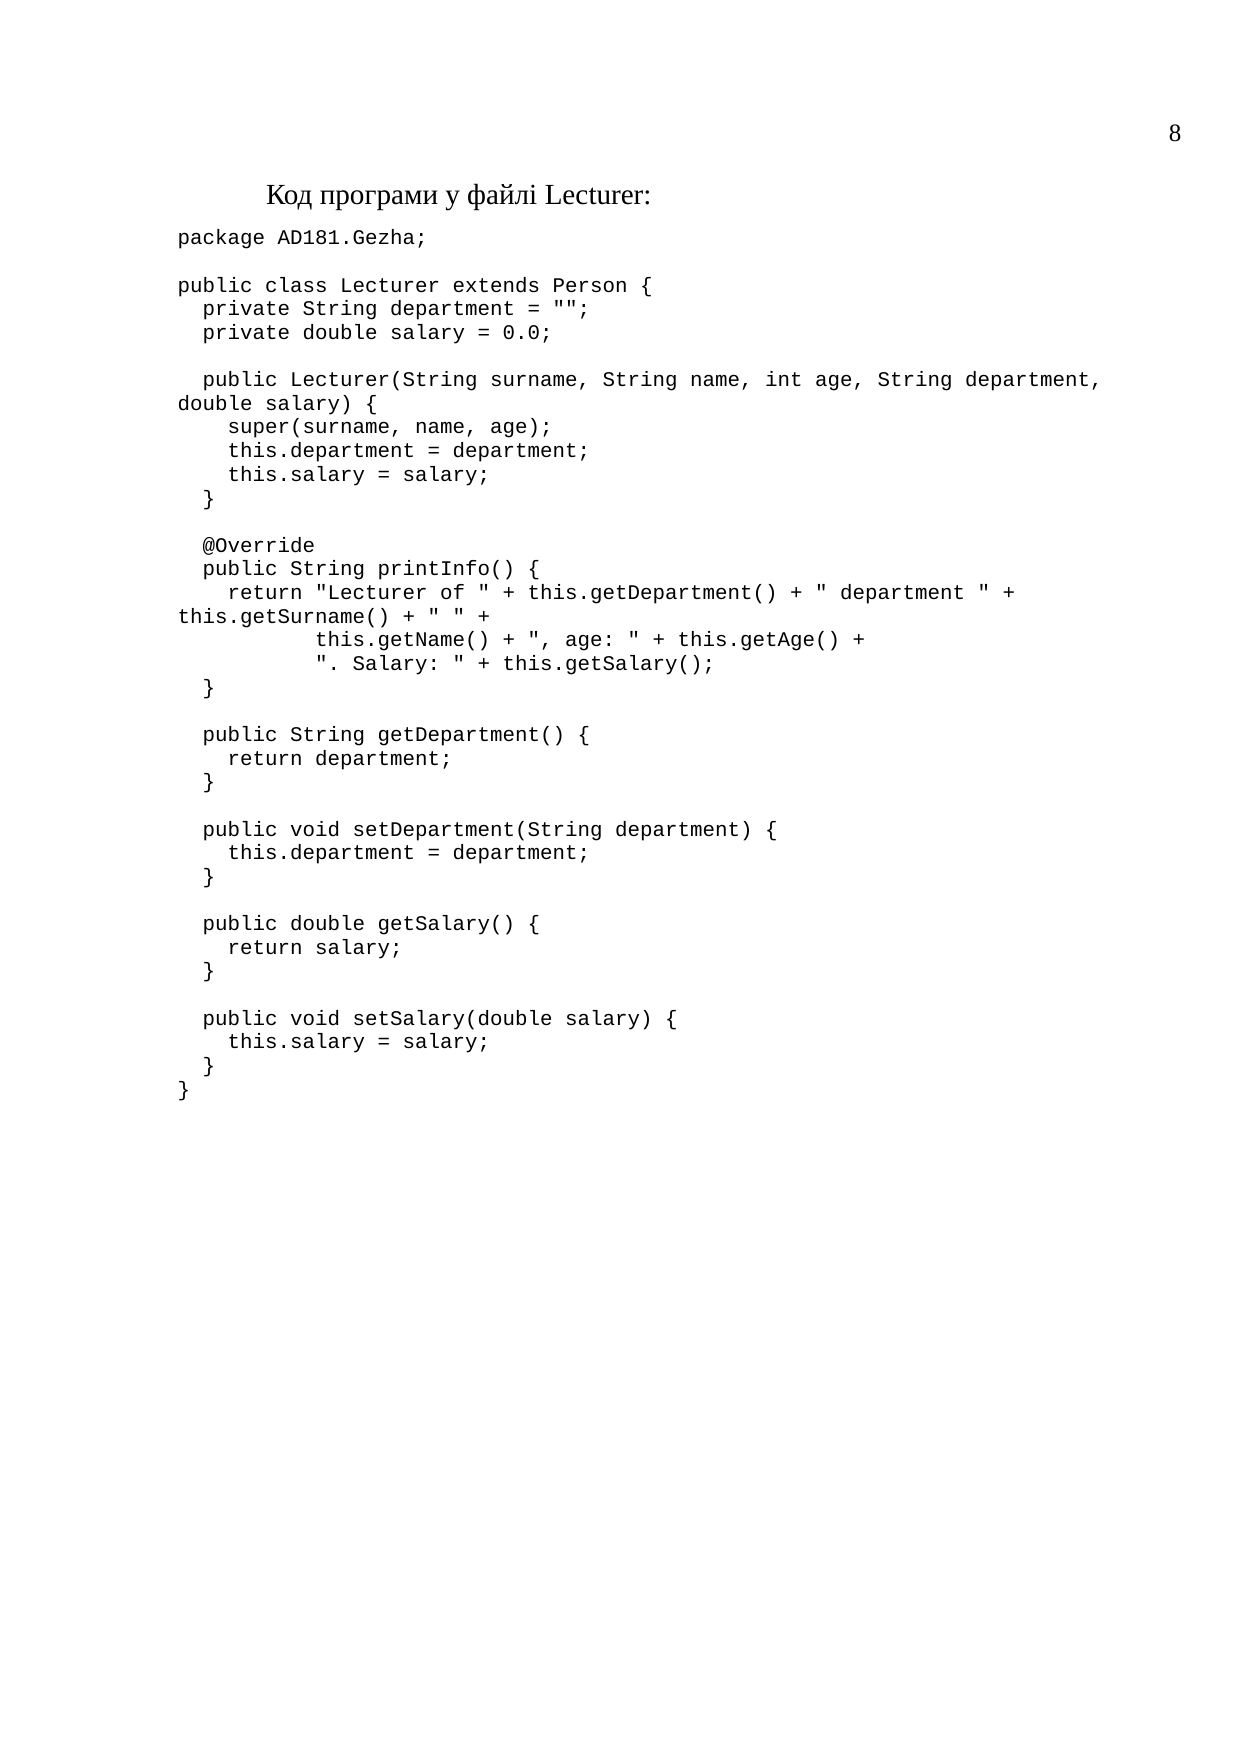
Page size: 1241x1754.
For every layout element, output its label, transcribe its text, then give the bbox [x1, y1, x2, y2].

text Код програми у файлі Lecturer: [177, 177, 1181, 211]
list package AD181.Gezha; public class Lecturer extends Person { private String department = ""; private double salary = 0.0; public Lecturer(String surname, String name, int age, String department, double salary) { super(surname, name, age); this.department = department; this.salary = salary; } @Override public String printInfo() { return "Lecturer of " + this.getDepartment() + " department " + this.getSurname() + " " + this.getName() + ", age: " + this.getAge() + ". Salary: " + this.getSalary(); } public String getDepartment() { return department; } public void setDepartment(String department) { this.department = department; } public double getSalary() { return salary; } public void setSalary(double salary) { this.salary = salary; } } [177, 227, 1181, 1126]
